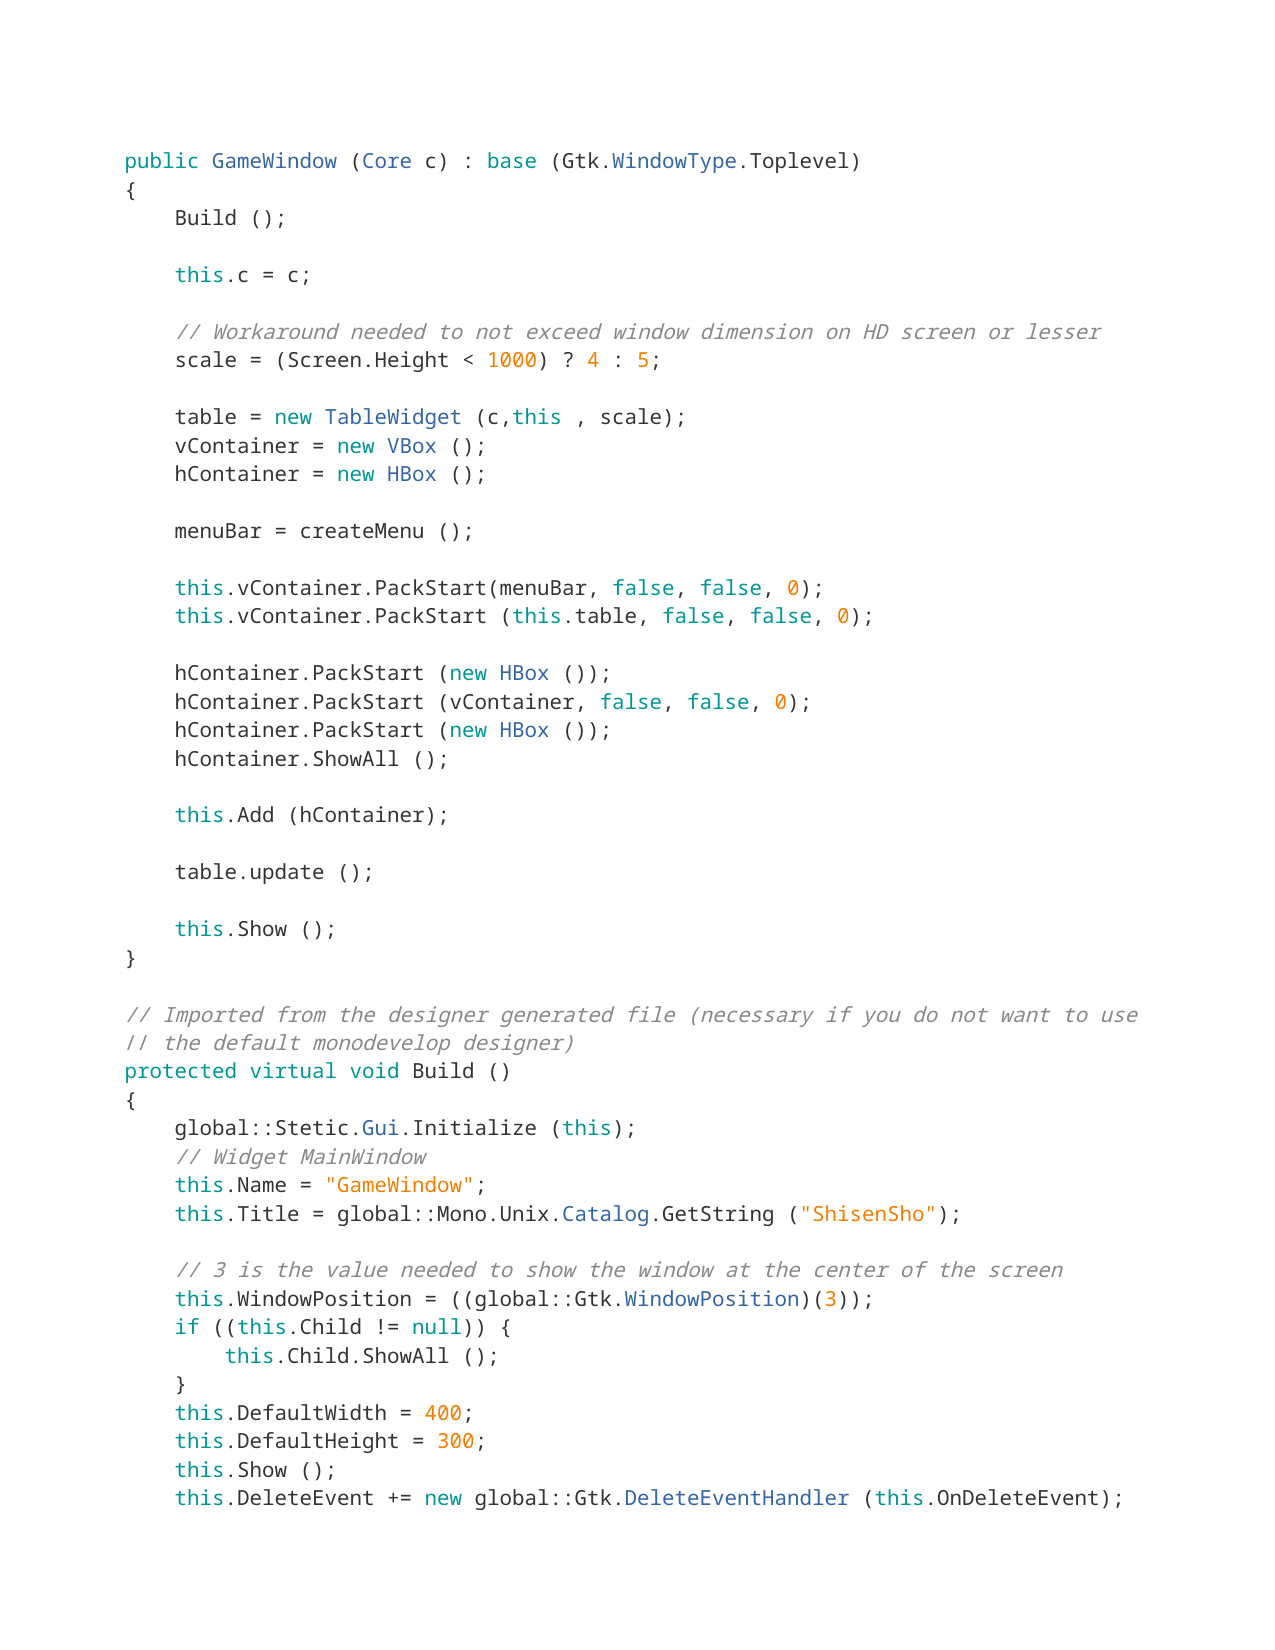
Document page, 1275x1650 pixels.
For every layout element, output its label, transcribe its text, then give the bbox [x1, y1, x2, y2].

text public GameWindow (Core c) : base (Gtk.WindowType.Toplevel) { Build (); this.c = c; // Workaround needed to not exceed window dimension on HD screen or lesser scale = (Screen.Height < 1000) ? 4 : 5; table = new TableWidget (c,this , scale); vContainer = new VBox (); hContainer = new HBox (); menuBar = createMenu (); this.vContainer.PackStart(menuBar, false, false, 0); this.vContainer.PackStart (this.table, false, false, 0); hContainer.PackStart (new HBox ()); hContainer.PackStart (vContainer, false, false, 0); hContainer.PackStart (new HBox ()); hContainer.ShowAll (); this.Add (hContainer); table.update (); this.Show (); } // Imported from the designer generated file (necessary if you do not want to use // the default monodevelop designer) protected virtual void Build () { global::Stetic.Gui.Initialize (this); // Widget MainWindow this.Name = "GameWindow"; this.Title = global::Mono.Unix.Catalog.GetString ("ShisenSho"); // 3 is the value needed to show the window at the center of the screen this.WindowPosition = ((global::Gtk.WindowPosition)(3)); if ((this.Child != null)) { this.Child.ShowAll (); } this.DefaultWidth = 400; this.DefaultHeight = 300; this.Show (); this.DeleteEvent += new global::Gtk.DeleteEventHandler (this.OnDeleteEvent); [24, 118, 1157, 1512]
